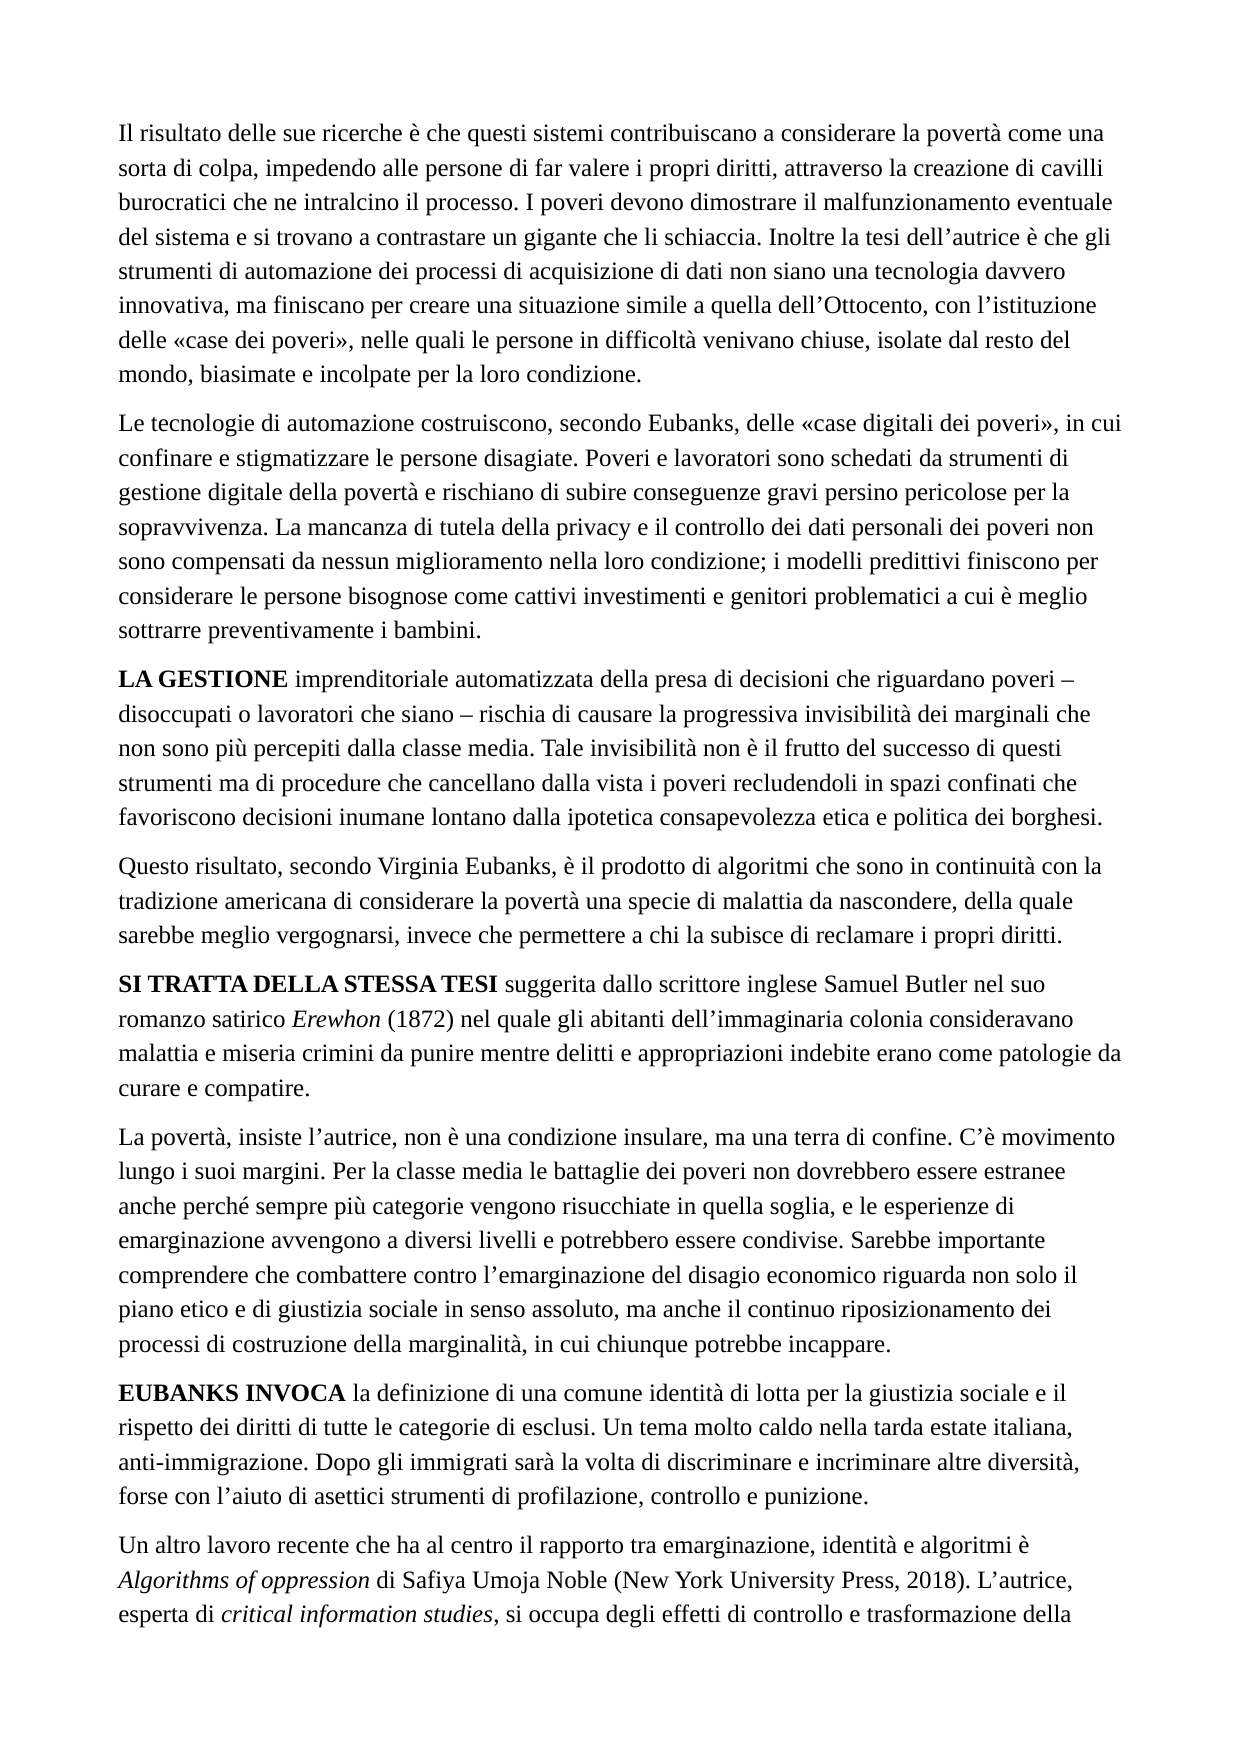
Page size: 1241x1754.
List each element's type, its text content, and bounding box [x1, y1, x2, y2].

text LA GESTIONE imprenditoriale automatizzata della presa di decisioni che riguardano poveri – disoccupati o lavoratori che siano – rischia di causare la progressiva invisibilità dei marginali che non sono più percepiti dalla classe media. Tale invisibilità non è il frutto del successo di questi strumenti ma di procedure che cancellano dalla vista i poveri recludendoli in spazi confinati che favoriscono decisioni inumane lontano dalla ipotetica consapevolezza etica e politica dei borghesi. [118, 664, 1122, 831]
text Questo risultato, secondo Virginia Eubanks, è il prodotto di algoritmi che sono in continuità con la tradizione americana di considerare la povertà una specie di malattia da nascondere, della quale sarebbe meglio vergognarsi, invece che permettere a chi la subisce di reclamare i propri diritti. [118, 851, 1122, 949]
text Il risultato delle sue ricerche è che questi sistemi contribuiscano a considerare la povertà come una sorta di colpa, impedendo alle persone di far valere i propri diritti, attraverso la creazione di cavilli burocratici che ne intralcino il processo. I poveri devono dimostrare il malfunzionamento eventuale del sistema e si trovano a contrastare un gigante che li schiaccia. Inoltre la tesi dell’autrice è che gli strumenti di automazione dei processi di acquisizione di dati non siano una tecnologia davvero innovativa, ma finiscano per creare una situazione simile a quella dell’Ottocento, con l’istituzione delle «case dei poveri», nelle quali le persone in difficoltà venivano chiuse, isolate dal resto del mondo, biasimate e incolpate per la loro condizione. [118, 118, 1122, 388]
text La povertà, insiste l’autrice, non è una condizione insulare, ma una terra di confine. C’è movimento lungo i suoi margini. Per la classe media le battaglie dei poveri non dovrebbero essere estranee anche perché sempre più categorie vengono risucchiate in quella soglia, e le esperienze di emarginazione avvengono a diversi livelli e potrebbero essere condivise. Sarebbe importante comprendere che combattere contro l’emarginazione del disagio economico riguarda non solo il piano etico e di giustizia sociale in senso assoluto, ma anche il continuo riposizionamento dei processi di costruzione della marginalità, in cui chiunque potrebbe incappare. [118, 1122, 1122, 1358]
text Un altro lavoro recente che ha al centro il rapporto tra emarginazione, identità e algoritmi è Algorithms of oppression di Safiya Umoja Noble (New York University Press, 2018). L’autrice, esperta di critical information studies, si occupa degli effetti di controllo e trasformazione della [118, 1530, 1122, 1628]
text EUBANKS INVOCA la definizione di una comune identità di lotta per la giustizia sociale e il rispetto dei diritti di tutte le categorie di esclusi. Un tema molto caldo nella tarda estate italiana, anti-immigrazione. Dopo gli immigrati sarà la volta di discriminare e incriminare altre diversità, forse con l’aiuto di asettici strumenti di profilazione, controllo e punizione. [118, 1378, 1122, 1510]
text Le tecnologie di automazione costruiscono, secondo Eubanks, delle «case digitali dei poveri», in cui confinare e stigmatizzare le persone disagiate. Poveri e lavoratori sono schedati da strumenti di gestione digitale della povertà e rischiano di subire conseguenze gravi persino pericolose per la sopravvivenza. La mancanza di tutela della privacy e il controllo dei dati personali dei poveri non sono compensati da nessun miglioramento nella loro condizione; i modelli predittivi finiscono per considerare le persone bisognose come cattivi investimenti e genitori problematici a cui è meglio sottrarre preventivamente i bambini. [118, 408, 1122, 644]
text SI TRATTA DELLA STESSA TESI suggerita dallo scrittore inglese Samuel Butler nel suo romanzo satirico Erewhon (1872) nel quale gli abitanti dell’immaginaria colonia consideravano malattia e miseria crimini da punire mentre delitti e appropriazioni indebite erano come patologie da curare e compatire. [118, 969, 1122, 1102]
